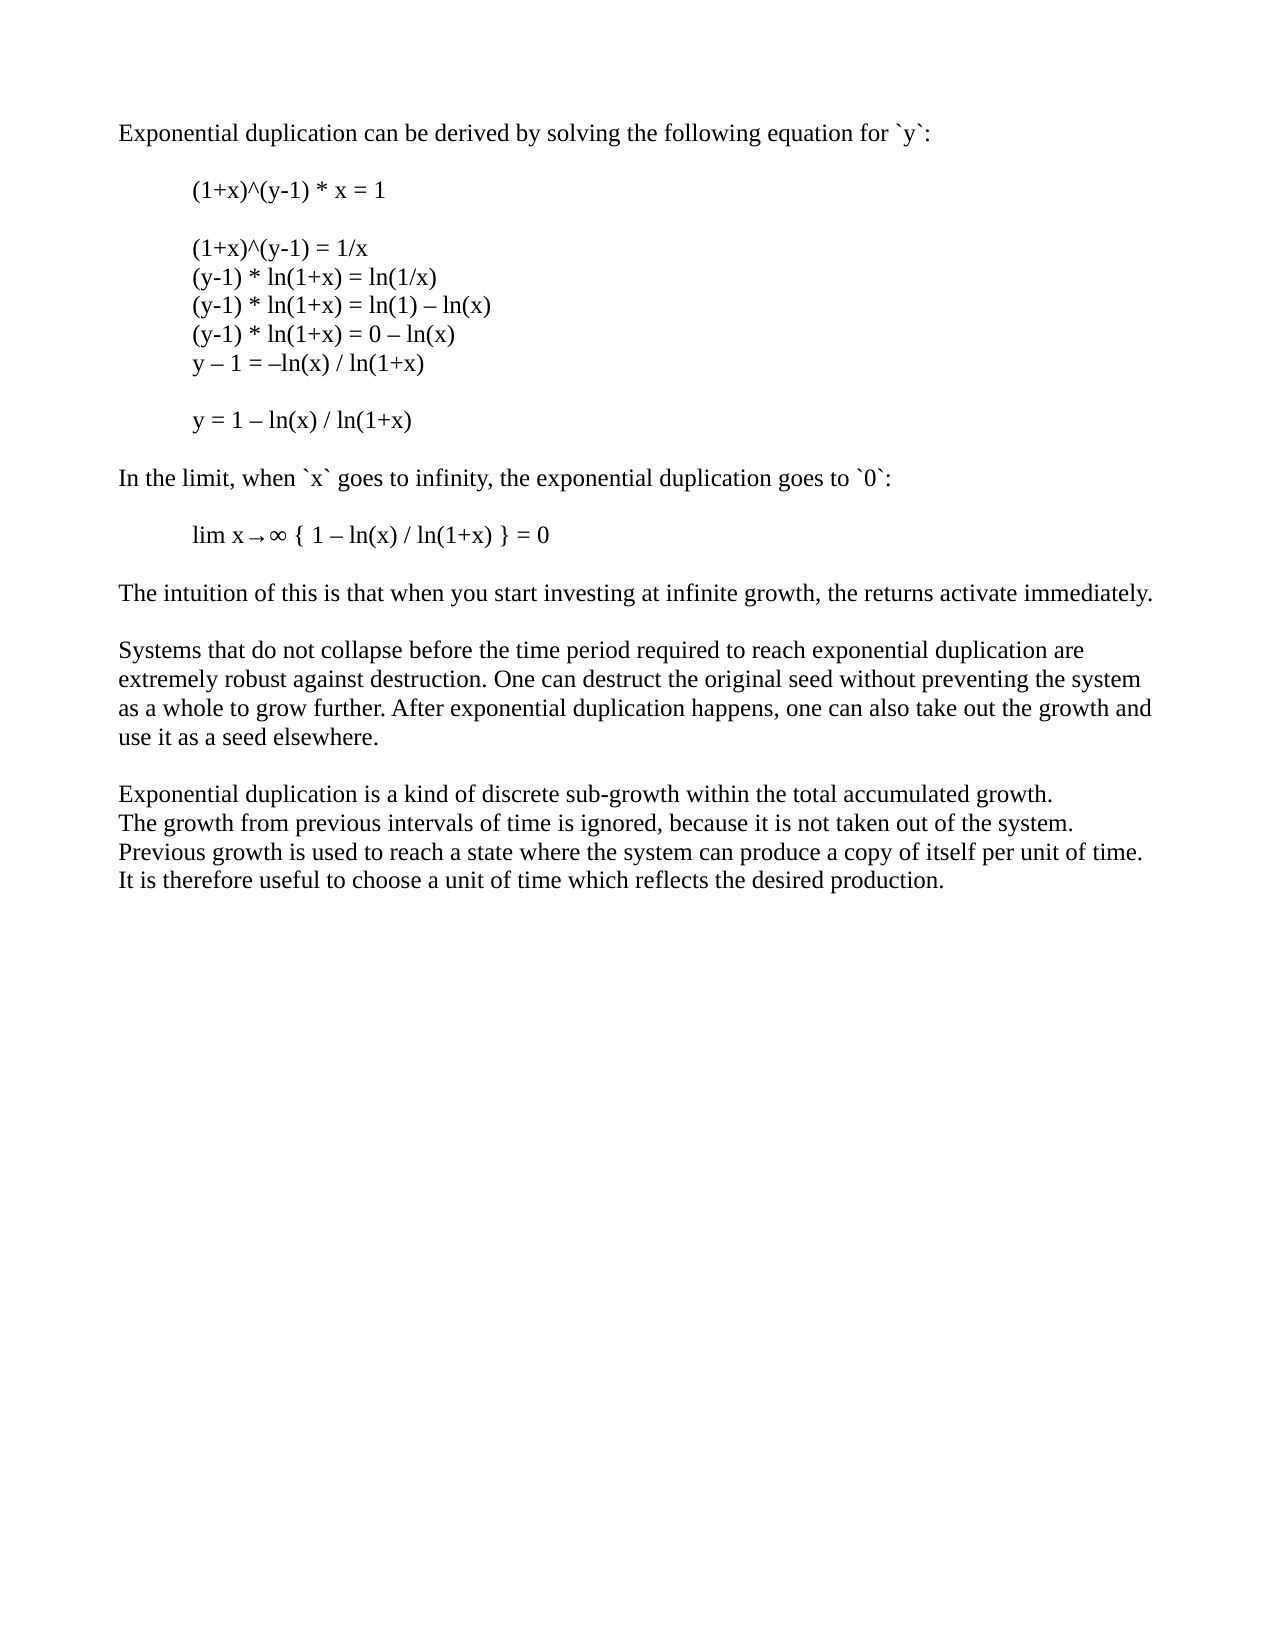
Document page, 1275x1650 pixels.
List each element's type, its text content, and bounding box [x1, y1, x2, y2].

text (y-1) * ln(1+x) = 0 – ln(x) [118, 319, 1157, 348]
text The intuition of this is that when you start investing at infinite growth, the returns activate immediately. [118, 578, 1157, 607]
text lim x→∞ { 1 – ln(x) / ln(1+x) } = 0 [118, 521, 1157, 549]
text It is therefore useful to choose a unit of time which reflects the desired production. [118, 866, 1157, 894]
text (y-1) * ln(1+x) = ln(1/x) [118, 262, 1157, 291]
text Exponential duplication can be derived by solving the following equation for `y`: [118, 118, 1157, 147]
text (1+x)^(y-1) * x = 1 [118, 176, 1157, 204]
text The growth from previous intervals of time is ignored, because it is not taken out of the system. [118, 808, 1157, 837]
text Previous growth is used to reach a state where the system can produce a copy of itself per unit of time. [118, 837, 1157, 866]
text Exponential duplication is a kind of discrete sub-growth within the total accumulated growth. [118, 779, 1157, 808]
text y – 1 = –ln(x) / ln(1+x) [118, 348, 1157, 377]
text y = 1 – ln(x) / ln(1+x) [118, 406, 1157, 434]
text (1+x)^(y-1) = 1/x [118, 233, 1157, 262]
text (y-1) * ln(1+x) = ln(1) – ln(x) [118, 291, 1157, 319]
text Systems that do not collapse before the time period required to reach exponential duplication are extremely robust against destruction. One can destruct the original seed without preventing the system as a whole to grow further. After exponential duplication happens, one can also take out the growth and use it as a seed elsewhere. [118, 636, 1157, 751]
text In the limit, when `x` goes to infinity, the exponential duplication goes to `0`: [118, 463, 1157, 492]
